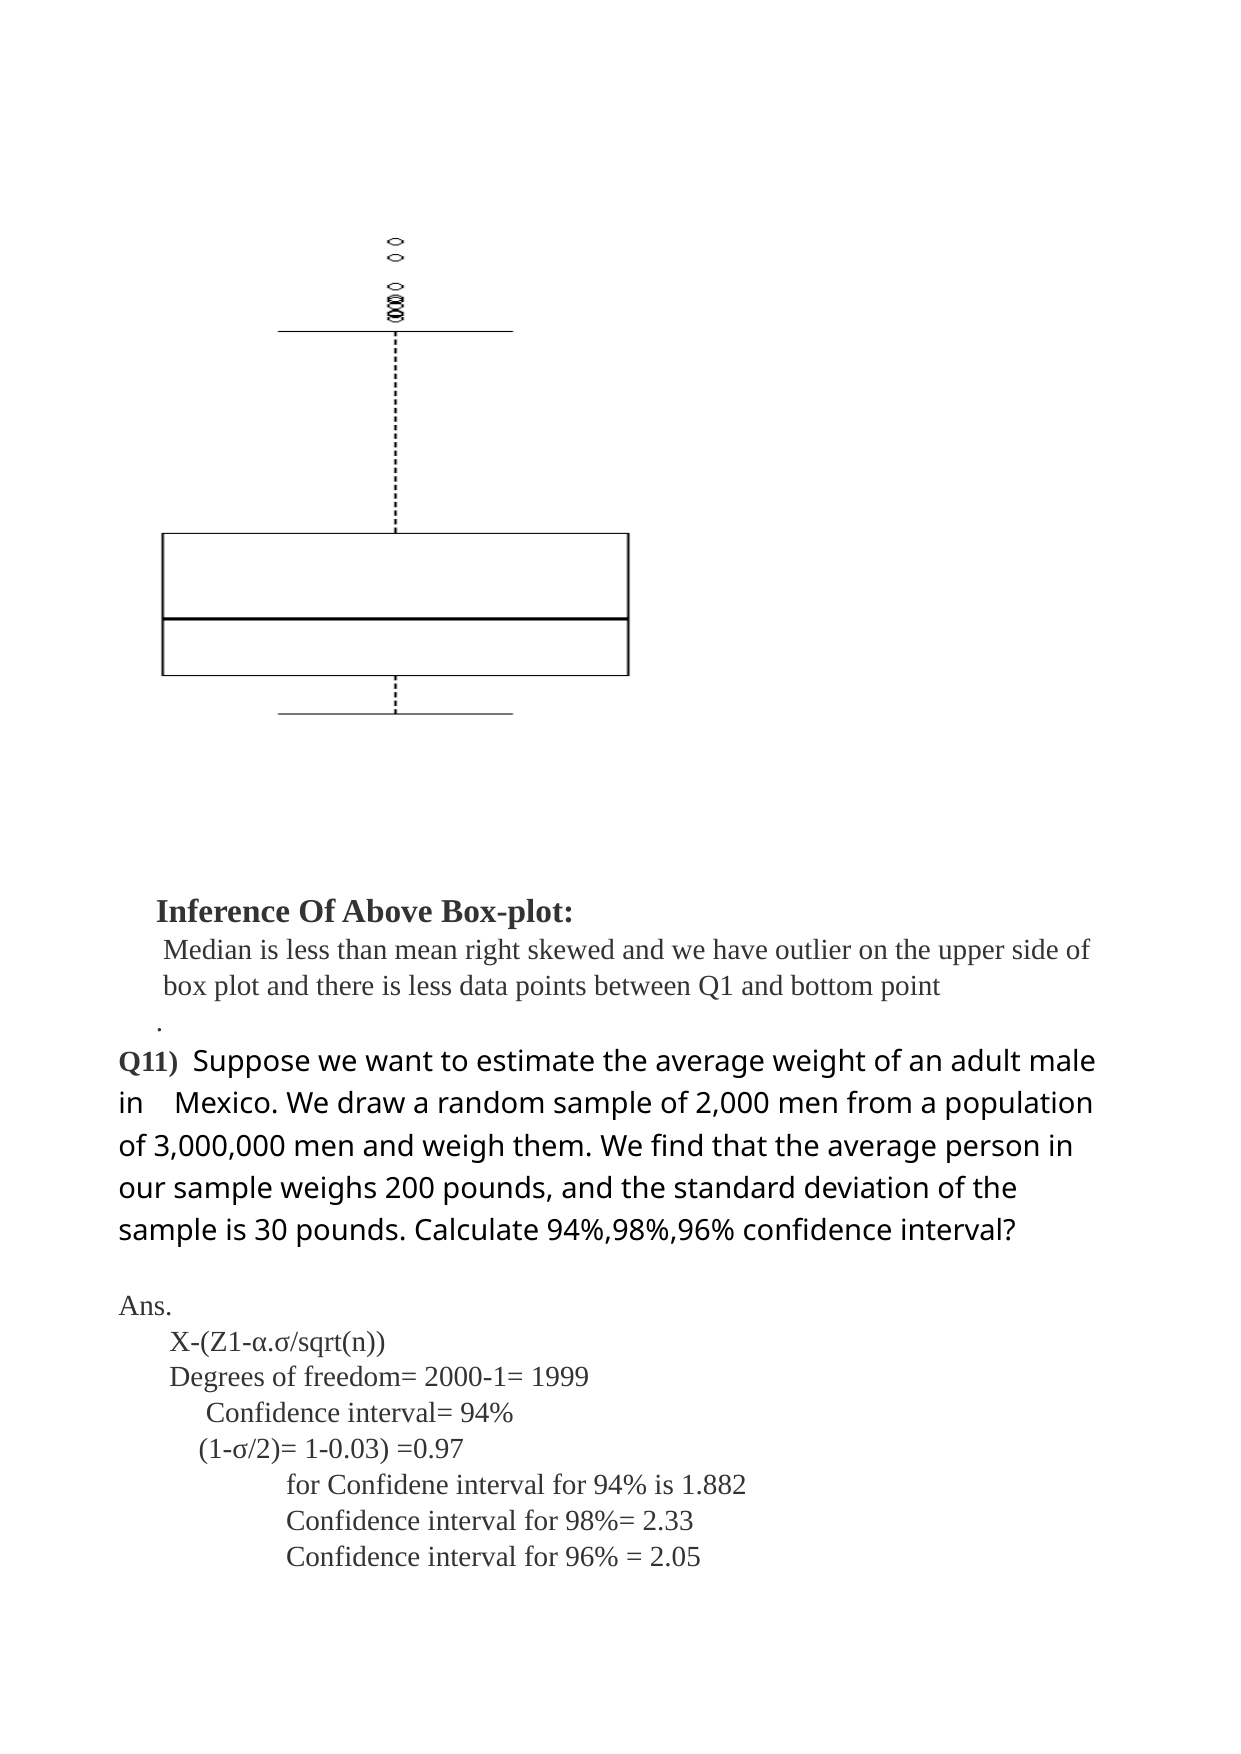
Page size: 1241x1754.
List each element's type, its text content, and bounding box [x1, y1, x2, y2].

text Ans. [118, 1288, 1122, 1321]
text box plot and there is less data points between Q1 and bottom point [156, 968, 1122, 1002]
text (1-σ/2)= 1-0.03) =0.97 [118, 1431, 1122, 1465]
text . [156, 1004, 1122, 1038]
text X-(Z1-α.σ/sqrt(n)) [118, 1324, 1122, 1357]
text for Confidene interval for 94% is 1.882 [118, 1467, 1122, 1501]
picture [118, 222, 686, 768]
text Degrees of freedom= 2000-1= 1999 [118, 1359, 1122, 1393]
text Inference Of Above Box-plot: [156, 892, 1122, 930]
text Median is less than mean right skewed and we have outlier on the upper side of [156, 932, 1122, 966]
text Confidence interval for 96% = 2.05 [118, 1539, 1122, 1572]
text Confidence interval= 94% [118, 1395, 1122, 1429]
text Q11) Suppose we want to estimate the average weight of an adult male in Mexico. We draw a random sample of 2,000 men from a population of 3,000,000 men and weigh them. We find that the average person in our sample weighs 200 pounds, and the standard deviation of the sample is 30 pounds. Calculate 94%,98%,96% confidence interval? [118, 1040, 1122, 1249]
text Confidence interval for 98%= 2.33 [118, 1503, 1122, 1536]
